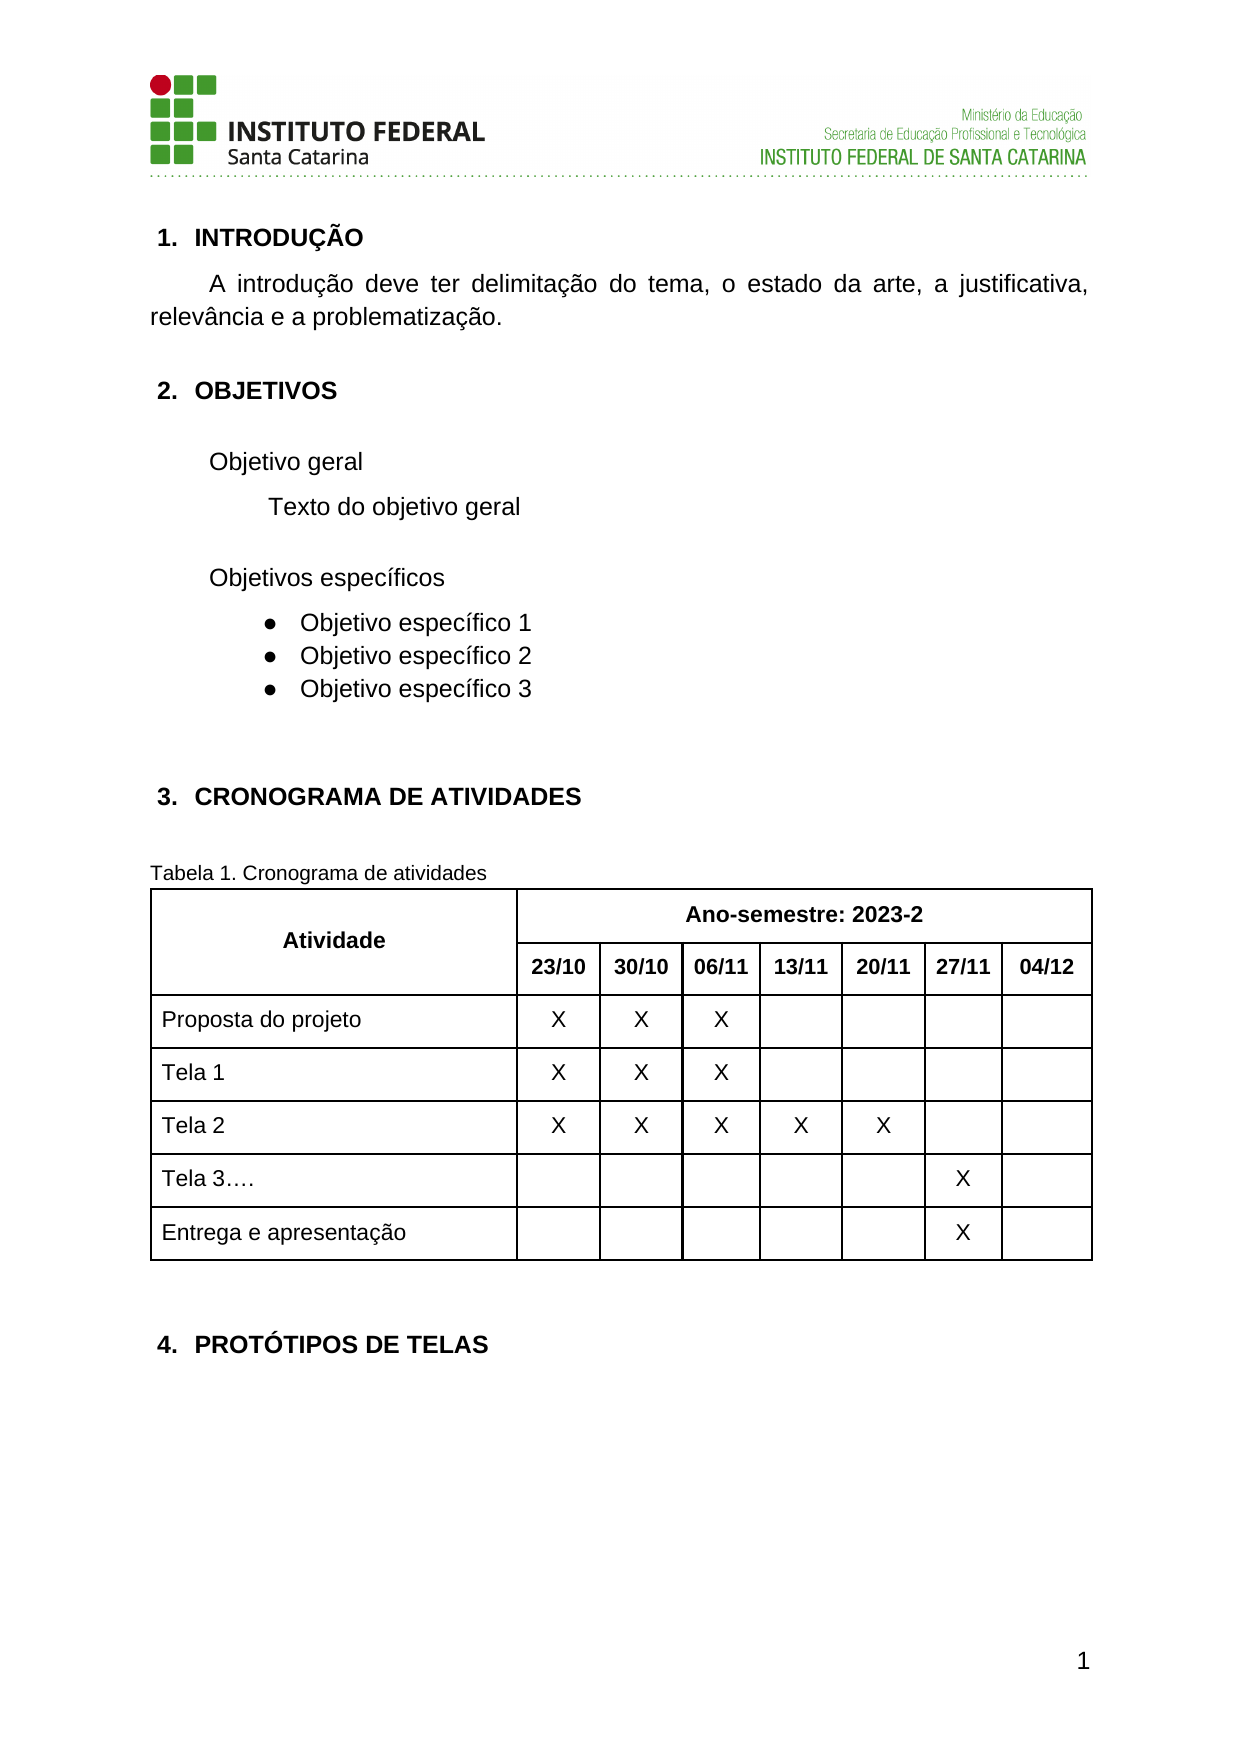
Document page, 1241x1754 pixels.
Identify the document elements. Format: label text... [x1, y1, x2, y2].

table_cell [926, 1102, 1001, 1153]
subtitle Objetivos específicos [150, 563, 1090, 592]
list Objetivo específico 3 [262, 674, 1090, 703]
table_cell [1003, 996, 1091, 1047]
table_cell 06/11 [684, 944, 759, 993]
list Objetivo específico 2 [262, 641, 1090, 670]
table_cell [1003, 1155, 1091, 1206]
table_cell [1003, 1208, 1091, 1259]
table_cell [684, 1208, 759, 1259]
table_cell X [601, 1049, 681, 1100]
table_cell X [926, 1208, 1001, 1259]
table_cell X [518, 1049, 599, 1100]
table_cell X [518, 1102, 599, 1153]
table_cell [1003, 1049, 1091, 1100]
table_header Ano-semestre: 2023-2 [518, 890, 1091, 942]
table_cell [843, 1155, 924, 1206]
table_cell X [926, 1155, 1001, 1206]
table_cell X [843, 1102, 924, 1153]
table_cell [518, 1208, 599, 1259]
table_cell [1003, 1102, 1091, 1153]
text Texto do objetivo geral [209, 492, 1090, 521]
table_cell 27/11 [926, 944, 1001, 993]
table_cell Entrega e apresentação [152, 1208, 516, 1259]
text Tabela 1. Cronograma de atividades [150, 861, 1090, 884]
text A introdução deve ter delimitação do tema, o estado da arte, a justificativa, relevância e a problematização. [150, 268, 1090, 330]
table_cell 13/11 [761, 944, 841, 993]
table_cell [843, 996, 924, 1047]
table_cell [926, 996, 1001, 1047]
table_header Atividade [152, 890, 516, 993]
table_cell X [684, 1049, 759, 1100]
subtitle OBJETIVOS [157, 376, 1090, 405]
table_cell 23/10 [518, 944, 599, 993]
table_cell X [684, 996, 759, 1047]
table_cell Tela 1 [152, 1049, 516, 1100]
list Objetivo específico 1 [262, 608, 1090, 637]
table_cell X [518, 996, 599, 1047]
table_cell [518, 1155, 599, 1206]
table_cell [601, 1208, 681, 1259]
table_cell Tela 3…. [152, 1155, 516, 1206]
table_cell [761, 1049, 841, 1100]
table_cell [684, 1155, 759, 1206]
subtitle CRONOGRAMA DE ATIVIDADES [157, 782, 1090, 811]
table_cell [761, 1208, 841, 1259]
subtitle PROTÓTIPOS DE TELAS [157, 1330, 1090, 1359]
table_cell [843, 1049, 924, 1100]
table_cell [843, 1208, 924, 1259]
subtitle Objetivo geral [150, 447, 1090, 476]
table_cell X [684, 1102, 759, 1153]
table_cell [761, 1155, 841, 1206]
picture [150, 75, 1091, 177]
table_cell 20/11 [843, 944, 924, 993]
table_cell X [601, 1102, 681, 1153]
table_cell Tela 2 [152, 1102, 516, 1153]
subtitle INTRODUÇÃO [157, 223, 1090, 252]
table_cell X [601, 996, 681, 1047]
table_cell [761, 996, 841, 1047]
table_cell 04/12 [1003, 944, 1091, 993]
table_cell [601, 1155, 681, 1206]
table_cell 30/10 [601, 944, 681, 993]
table_cell X [761, 1102, 841, 1153]
table_cell Proposta do projeto [152, 996, 516, 1047]
table_cell [926, 1049, 1001, 1100]
